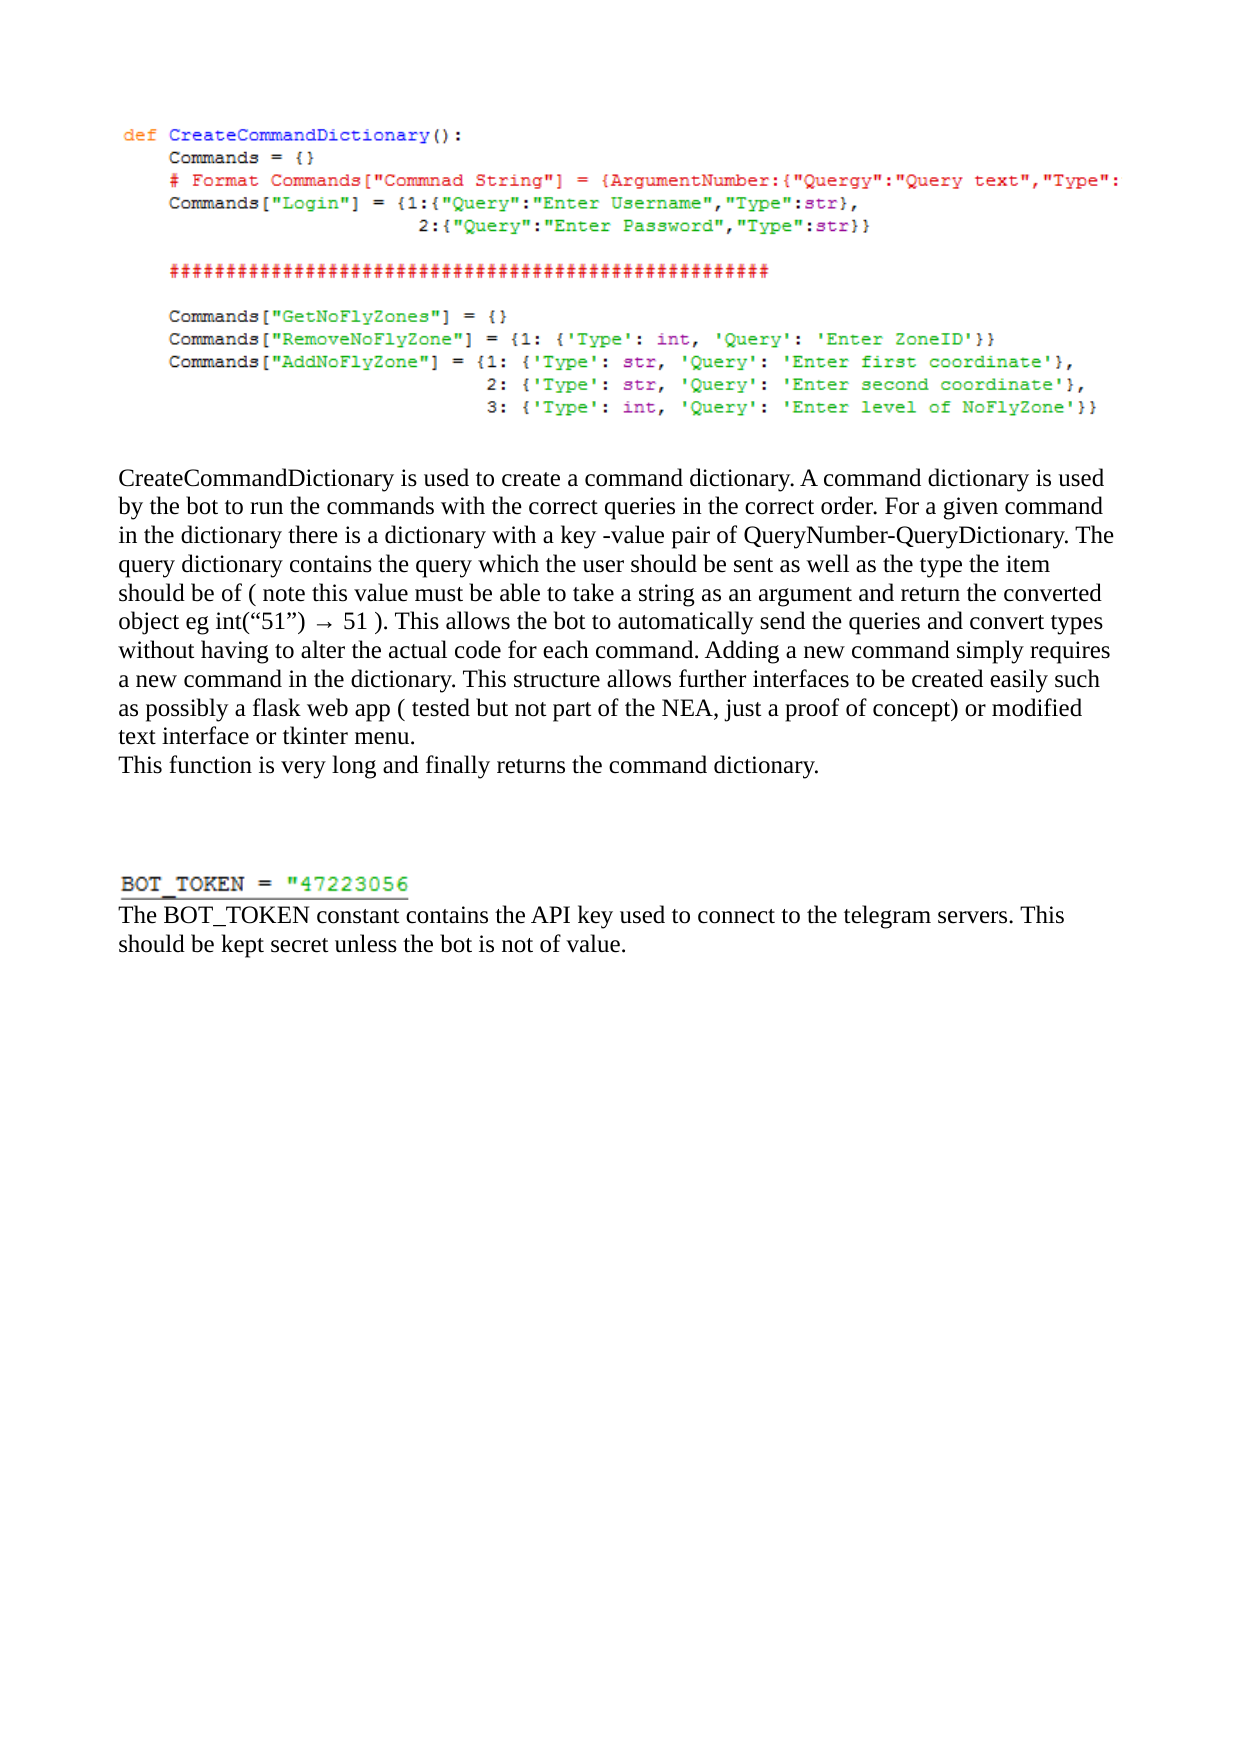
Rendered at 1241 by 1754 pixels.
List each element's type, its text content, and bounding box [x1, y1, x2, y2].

text The BOT_TOKEN constant contains the API key used to connect to the telegram servers. This should be kept secret unless the bot is not of value. [118, 865, 1122, 957]
picture [118, 865, 409, 900]
text This function is very long and finally returns the command dictionary. [118, 750, 1122, 779]
text CreateCommandDictionary is used to create a command dictionary. A command dictionary is used by the bot to run the commands with the correct queries in the correct order. For a given command in the dictionary there is a dictionary with a key -value pair of QueryNumber-QueryDictionary. The query dictionary contains the query which the user should be sent as well as the type the item should be of ( note this value must be able to take a string as an argument and return the converted object eg int(“51”) → 51 ). This allows the bot to automatically send the queries and convert types without having to alter the actual code for each command. Adding a new command simply requires a new command in the dictionary. This structure allows further interfaces to be created easily such as possibly a flask web app ( tested but not part of the NEA, just a proof of concept) or modified text interface or tkinter menu. [118, 463, 1122, 750]
picture [118, 118, 1123, 434]
